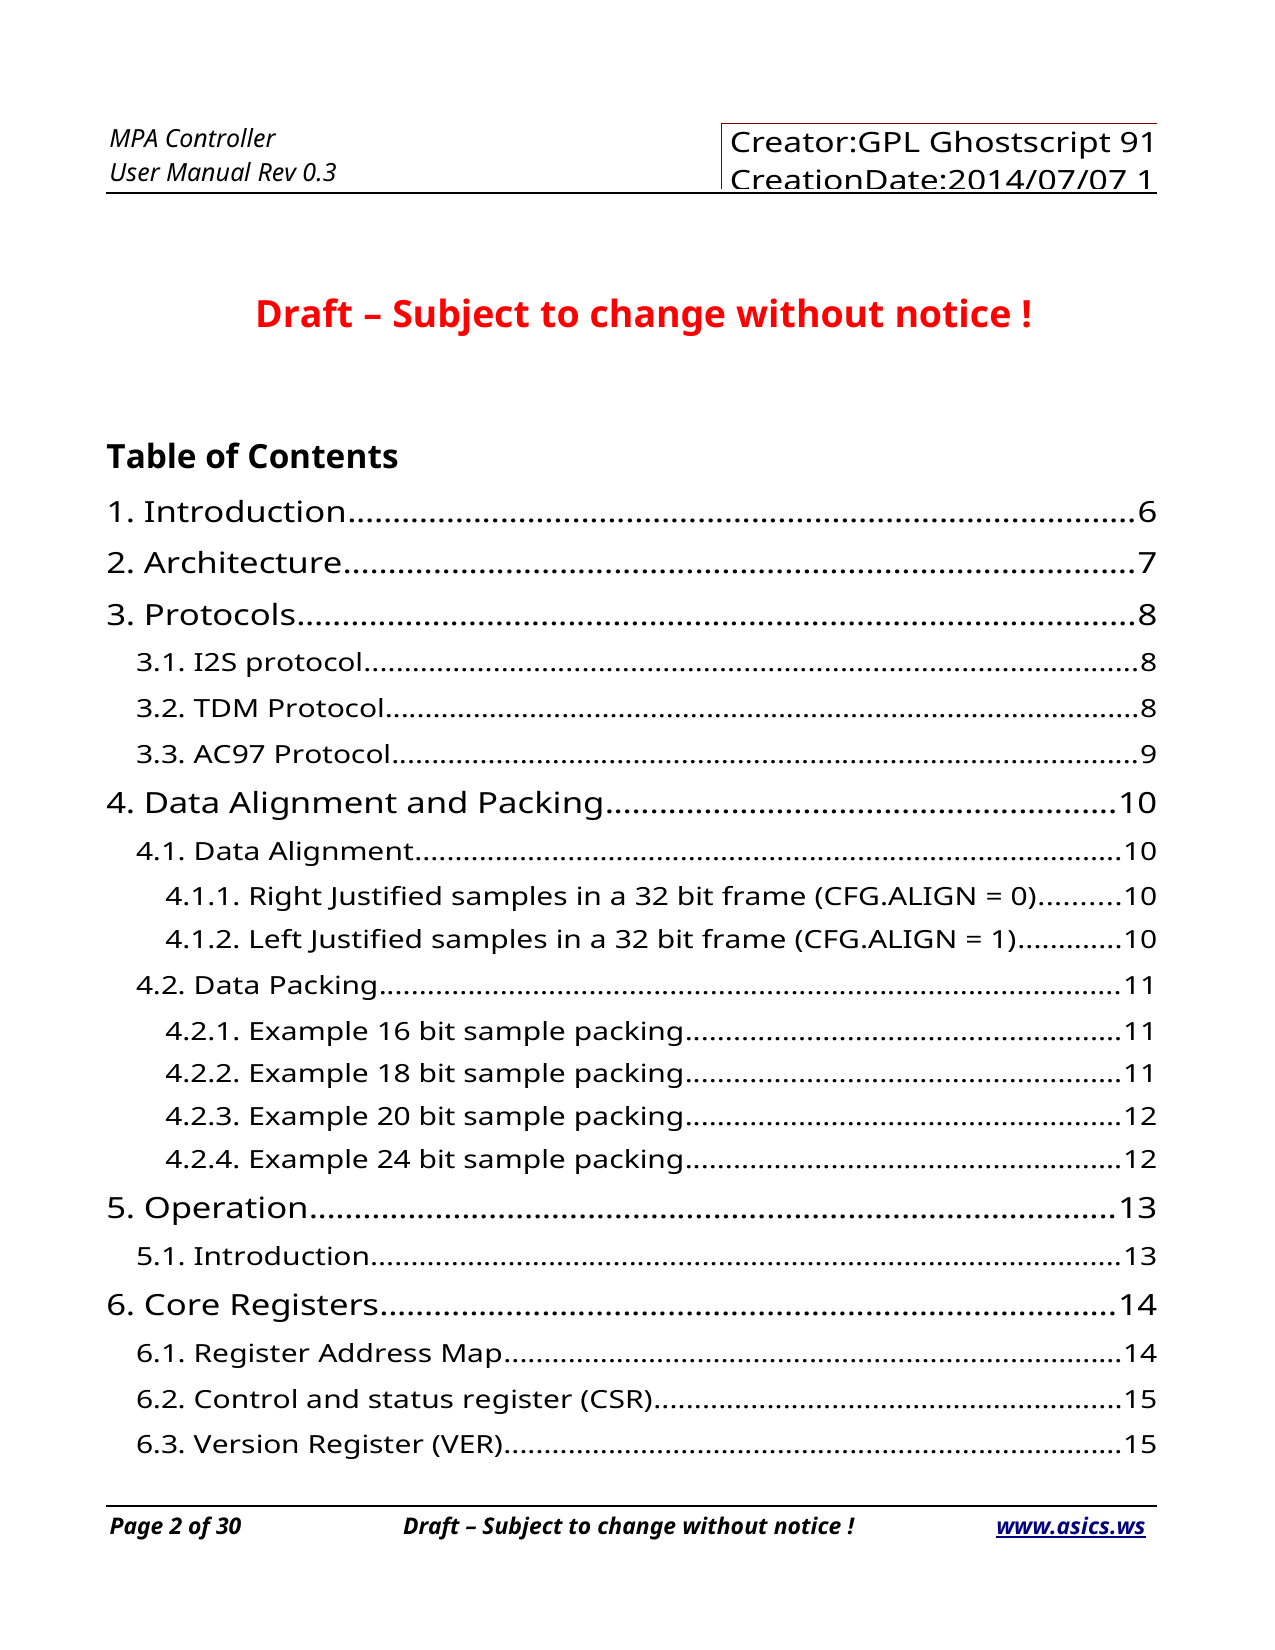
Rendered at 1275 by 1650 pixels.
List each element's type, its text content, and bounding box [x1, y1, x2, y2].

text 5. Operation 13 [106, 1188, 1157, 1227]
text 3.3. AC97 Protocol 9 [136, 737, 1157, 771]
text Draft – Subject to change without notice ! [106, 288, 1157, 339]
text 6.1. Register Address Map 14 [136, 1336, 1157, 1370]
text 6.3. Version Register (VER) 15 [136, 1427, 1157, 1461]
text 4.1.2. Left Justified samples in a 32 bit frame (CFG.ALIGN = 1) 10 [165, 922, 1157, 956]
text 4. Data Alignment and Packing 10 [106, 782, 1157, 822]
text 6.2. Control and status register (CSR) 15 [136, 1382, 1157, 1416]
text 4.2.3. Example 20 bit sample packing 12 [165, 1099, 1157, 1133]
text 3.1. I2S protocol 8 [136, 645, 1157, 679]
text 3.2. TDM Protocol 8 [136, 691, 1157, 725]
text 1. Introduction 6 [106, 491, 1157, 531]
text 5.1. Introduction 13 [136, 1239, 1157, 1273]
text 4.2.4. Example 24 bit sample packing 12 [165, 1142, 1157, 1176]
text 4.1.1. Right Justified samples in a 32 bit frame (CFG.ALIGN = 0) 10 [165, 879, 1157, 913]
text 3. Protocols 8 [106, 594, 1157, 633]
text 2. Architecture 7 [106, 543, 1157, 582]
subtitle Table of Contents [106, 433, 1157, 479]
text 4.2.1. Example 16 bit sample packing 11 [165, 1014, 1157, 1048]
text 4.1. Data Alignment 10 [136, 834, 1157, 868]
text 6. Core Registers 14 [106, 1285, 1157, 1324]
text 4.2.2. Example 18 bit sample packing 11 [165, 1056, 1157, 1090]
text 4.2. Data Packing 11 [136, 968, 1157, 1002]
